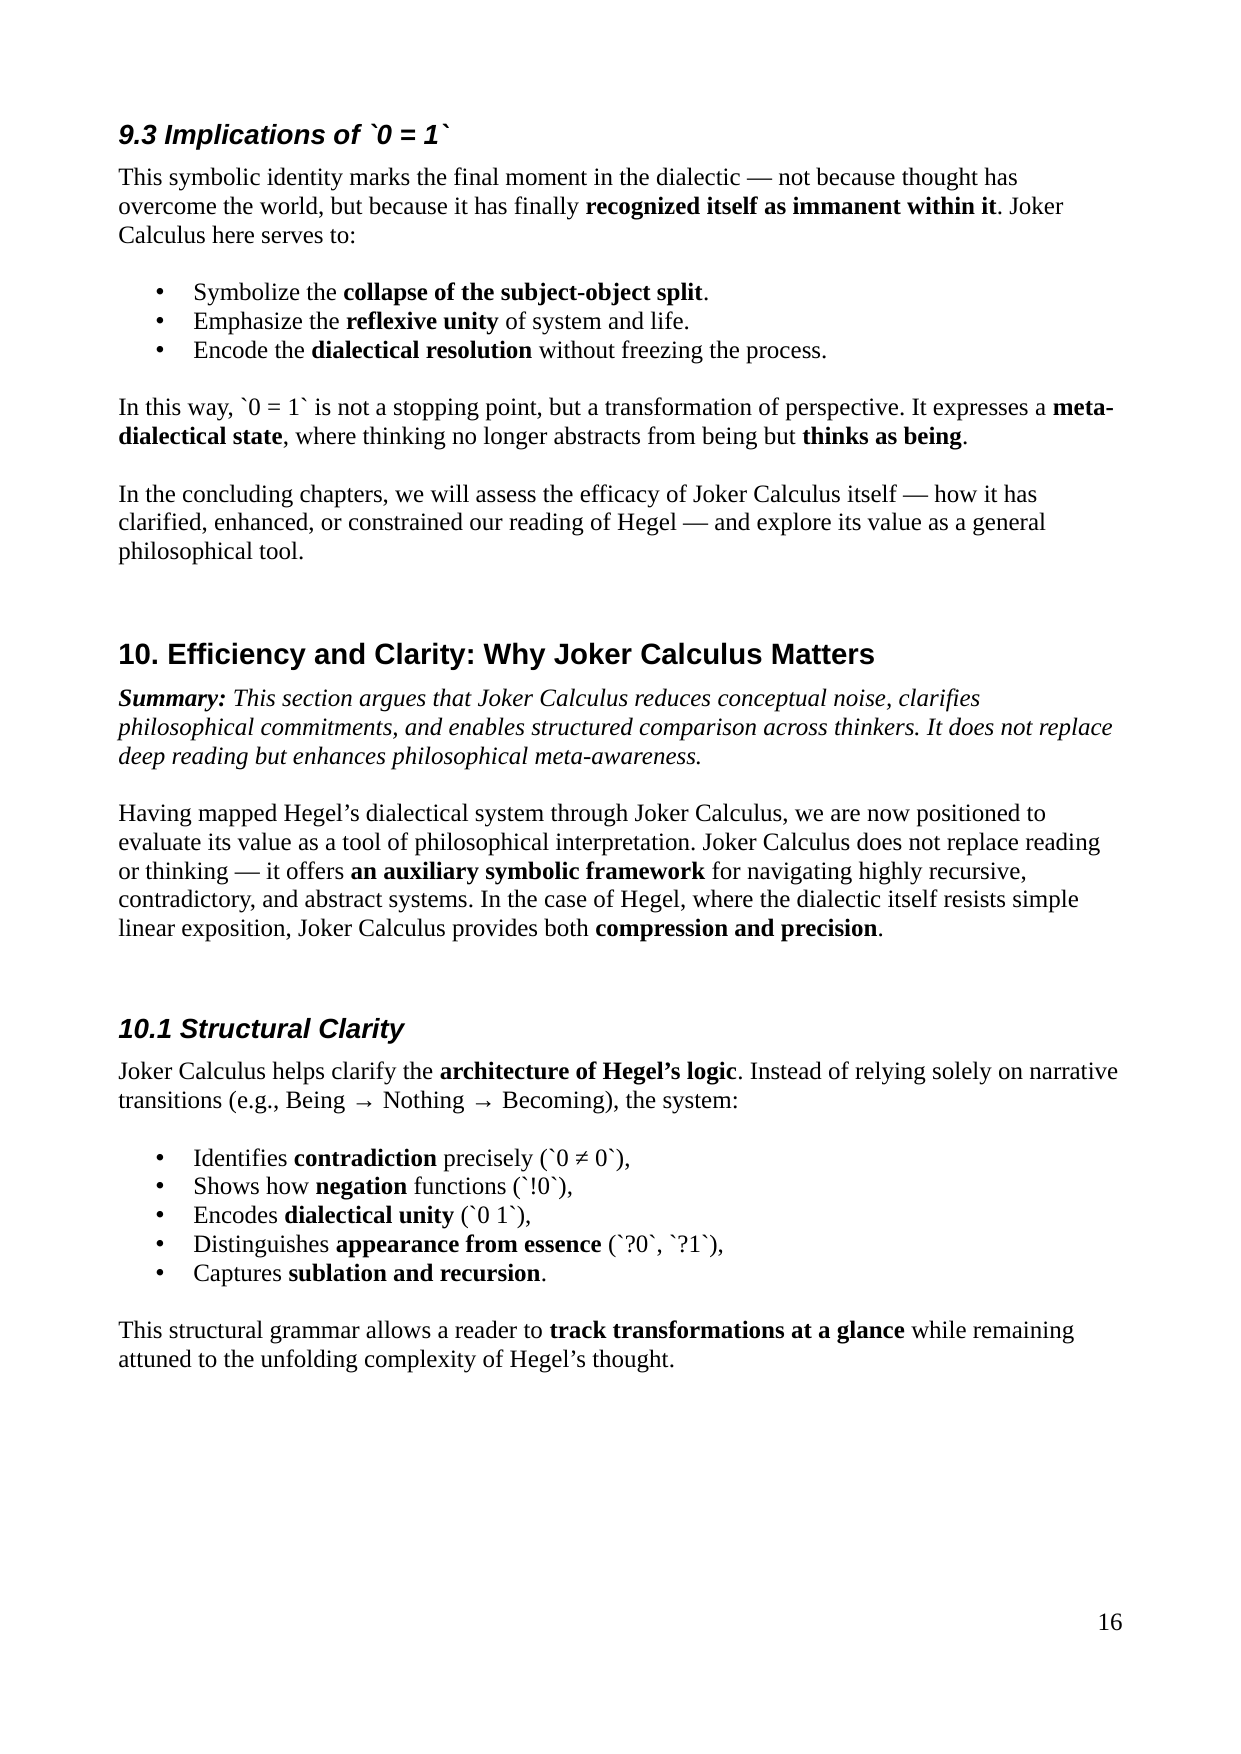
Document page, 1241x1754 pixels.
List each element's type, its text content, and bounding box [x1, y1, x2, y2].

text Having mapped Hegel’s dialectical system through Joker Calculus, we are now positioned to evaluate its value as a tool of philosophical interpretation. Joker Calculus does not replace reading or thinking — it offers an auxiliary symbolic framework for navigating highly recursive, contradictory, and abstract systems. In the case of Hegel, where the dialectic itself resists simple linear exposition, Joker Calculus provides both compression and precision. [118, 798, 1122, 942]
list Emphasize the reflexive unity of system and life. [156, 306, 1122, 335]
subtitle 10. Efficiency and Clarity: Why Joker Calculus Matters [118, 637, 1122, 671]
text This symbolic identity marks the final moment in the dialectic — not because thought has overcome the world, but because it has finally recognized itself as immanent within it. Joker Calculus here serves to: [118, 162, 1122, 249]
text Joker Calculus helps clarify the architecture of Hegel’s logic. Instead of relying solely on narrative transitions (e.g., Being → Nothing → Becoming), the system: [118, 1056, 1122, 1114]
text In the concluding chapters, we will assess the efficacy of Joker Calculus itself — how it has clarified, enhanced, or constrained our reading of Hegel — and explore its value as a general philosophical tool. [118, 479, 1122, 565]
text This structural grammar allows a reader to track transformations at a glance while remaining attuned to the unfolding complexity of Hegel’s thought. [118, 1315, 1122, 1373]
list Captures sublation and recursion. [156, 1258, 1122, 1286]
list Identifies contradiction precisely (`0 ≠ 0`), [156, 1143, 1122, 1171]
text In this way, `0 = 1` is not a stopping point, but a transformation of perspective. It expresses a meta-dialectical state, where thinking no longer abstracts from being but thinks as being. [118, 392, 1122, 450]
list Shows how negation functions (`!0`), [156, 1171, 1122, 1200]
subtitle 10.1 Structural Clarity [118, 1012, 1122, 1044]
list Encodes dialectical unity (`0 1`), [156, 1200, 1122, 1229]
list Distinguishes appearance from essence (`?0`, `?1`), [156, 1229, 1122, 1258]
subtitle 9.3 Implications of `0 = 1` [118, 118, 1122, 150]
text Summary: This section argues that Joker Calculus reduces conceptual noise, clarifies philosophical commitments, and enables structured comparison across thinkers. It does not replace deep reading but enhances philosophical meta-awareness. [118, 683, 1122, 769]
list Symbolize the collapse of the subject-object split. [156, 277, 1122, 306]
list Encode the dialectical resolution without freezing the process. [156, 335, 1122, 364]
